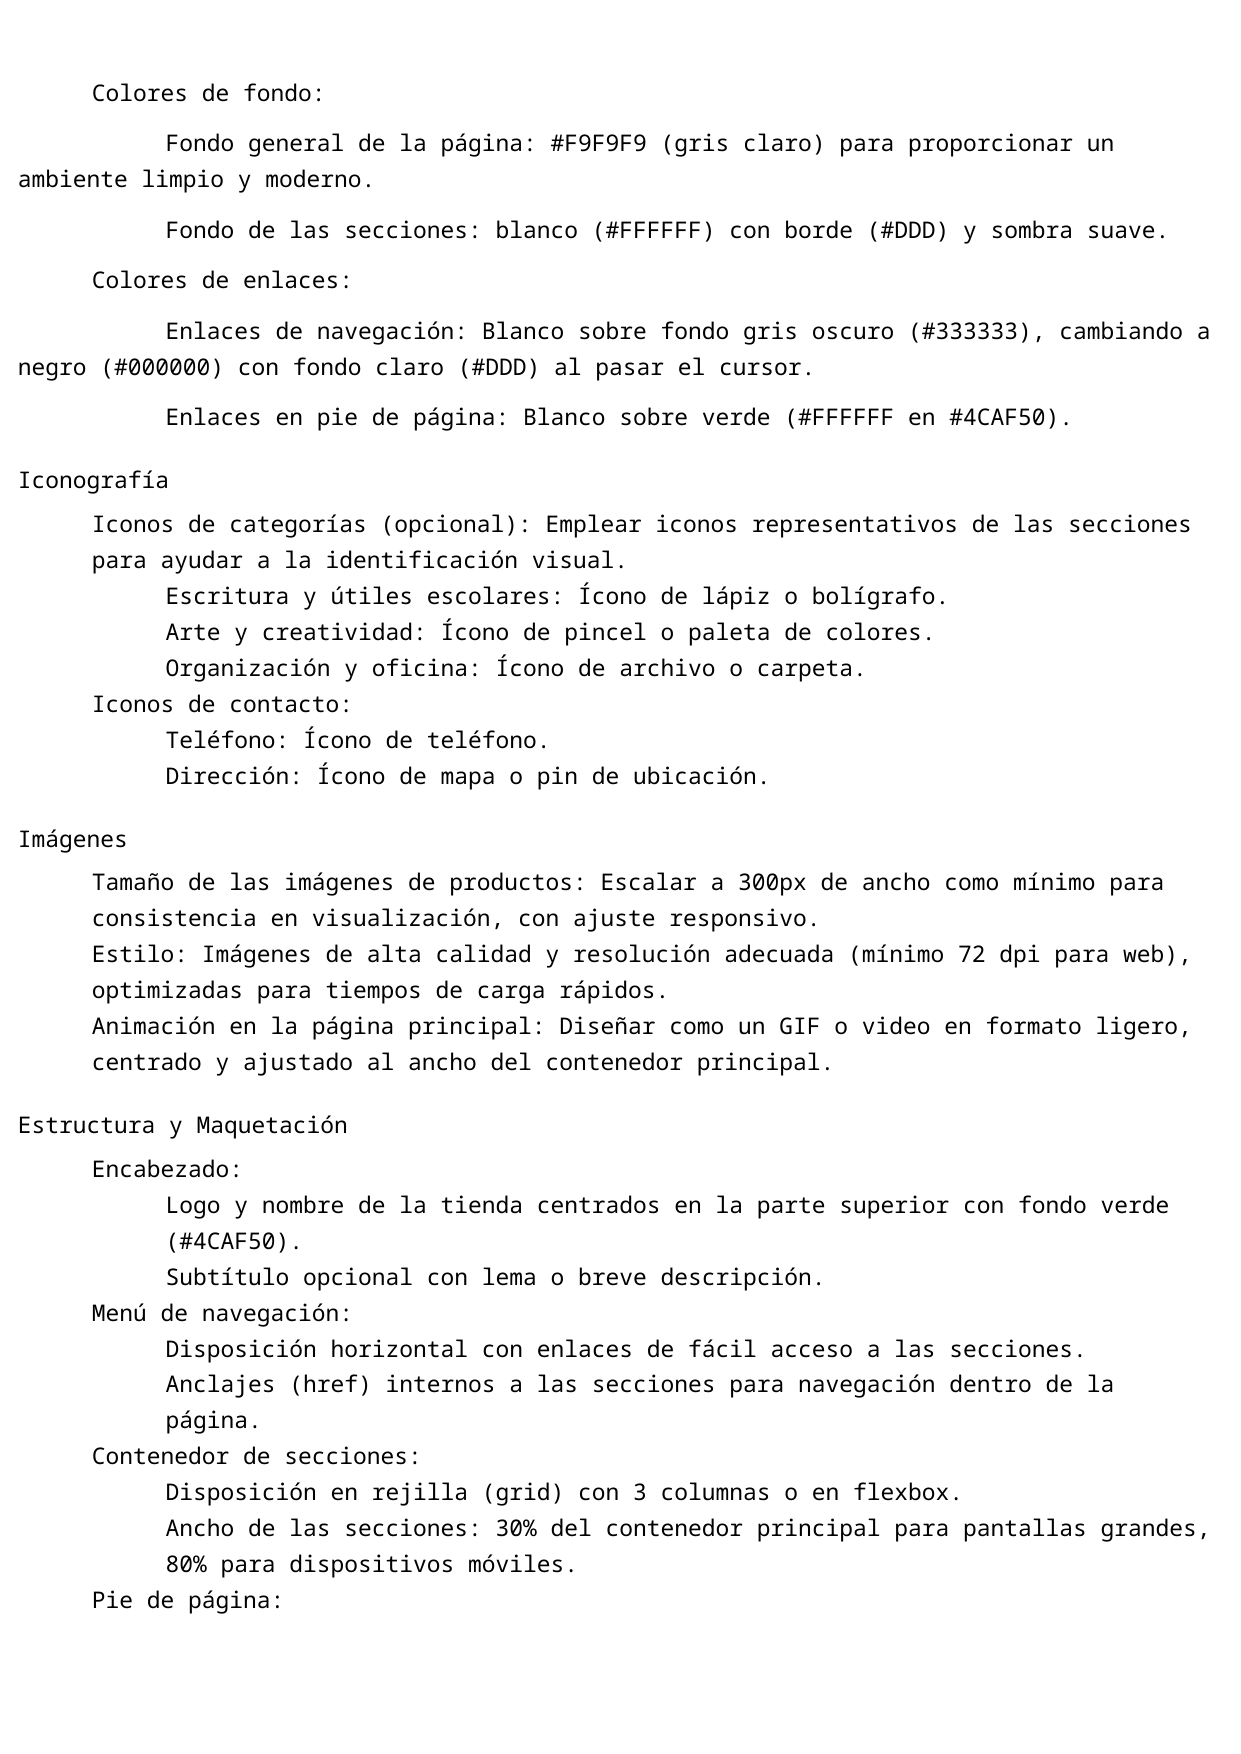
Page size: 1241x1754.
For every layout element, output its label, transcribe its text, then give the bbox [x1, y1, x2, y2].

list Ancho de las secciones: 30% del contenedor principal para pantallas grandes, 80% para dispositivos móviles. [136, 1512, 1222, 1579]
list Animación en la página principal: Diseñar como un GIF o video en formato ligero, centrado y ajustado al ancho del contenedor principal. [62, 1010, 1222, 1077]
list Contenedor de secciones: [62, 1440, 1222, 1472]
list Arte y creatividad: Ícono de pincel o paleta de colores. [136, 616, 1222, 647]
list Iconos de contacto: [62, 688, 1222, 719]
text Colores de fondo: [18, 77, 1222, 108]
list Pie de página: [62, 1584, 1222, 1615]
list Tamaño de las imágenes de productos: Escalar a 300px de ancho como mínimo para consistencia en visualización, con ajuste responsivo. [62, 866, 1222, 933]
list Teléfono: Ícono de teléfono. [136, 724, 1222, 755]
list Disposición horizontal con enlaces de fácil acceso a las secciones. [136, 1332, 1222, 1364]
list Menú de navegación: [62, 1297, 1222, 1328]
subtitle Iconografía [18, 464, 1222, 496]
list Encabezado: [62, 1153, 1222, 1184]
list Logo y nombre de la tienda centrados en la parte superior con fondo verde (#4CAF50). [136, 1189, 1222, 1256]
text Fondo de las secciones: blanco (#FFFFFF) con borde (#DDD) y sombra suave. [18, 214, 1222, 245]
list Iconos de categorías (opcional): Emplear iconos representativos de las secciones para ayudar a la identificación visual. [62, 508, 1222, 575]
list Disposición en rejilla (grid) con 3 columnas o en flexbox. [136, 1476, 1222, 1507]
list Anclajes (href) internos a las secciones para navegación dentro de la página. [136, 1368, 1222, 1436]
subtitle Imágenes [18, 823, 1222, 854]
list Organización y oficina: Ícono de archivo o carpeta. [136, 652, 1222, 683]
text Colores de enlaces: [18, 264, 1222, 296]
text Fondo general de la página: #F9F9F9 (gris claro) para proporcionar un ambiente limpio y moderno. [18, 127, 1222, 194]
list Escritura y útiles escolares: Ícono de lápiz o bolígrafo. [136, 580, 1222, 611]
text Enlaces de navegación: Blanco sobre fondo gris oscuro (#333333), cambiando a negro (#000000) con fondo claro (#DDD) al pasar el cursor. [18, 315, 1222, 382]
subtitle Estructura y Maquetación [18, 1109, 1222, 1140]
list Estilo: Imágenes de alta calidad y resolución adecuada (mínimo 72 dpi para web), optimizadas para tiempos de carga rápidos. [62, 938, 1222, 1005]
list Enlaces en pie de página: Blanco sobre verde (#FFFFFF en #4CAF50). [136, 401, 1222, 432]
list Subtítulo opcional con lema o breve descripción. [136, 1261, 1222, 1292]
list Dirección: Ícono de mapa o pin de ubicación. [136, 759, 1222, 791]
